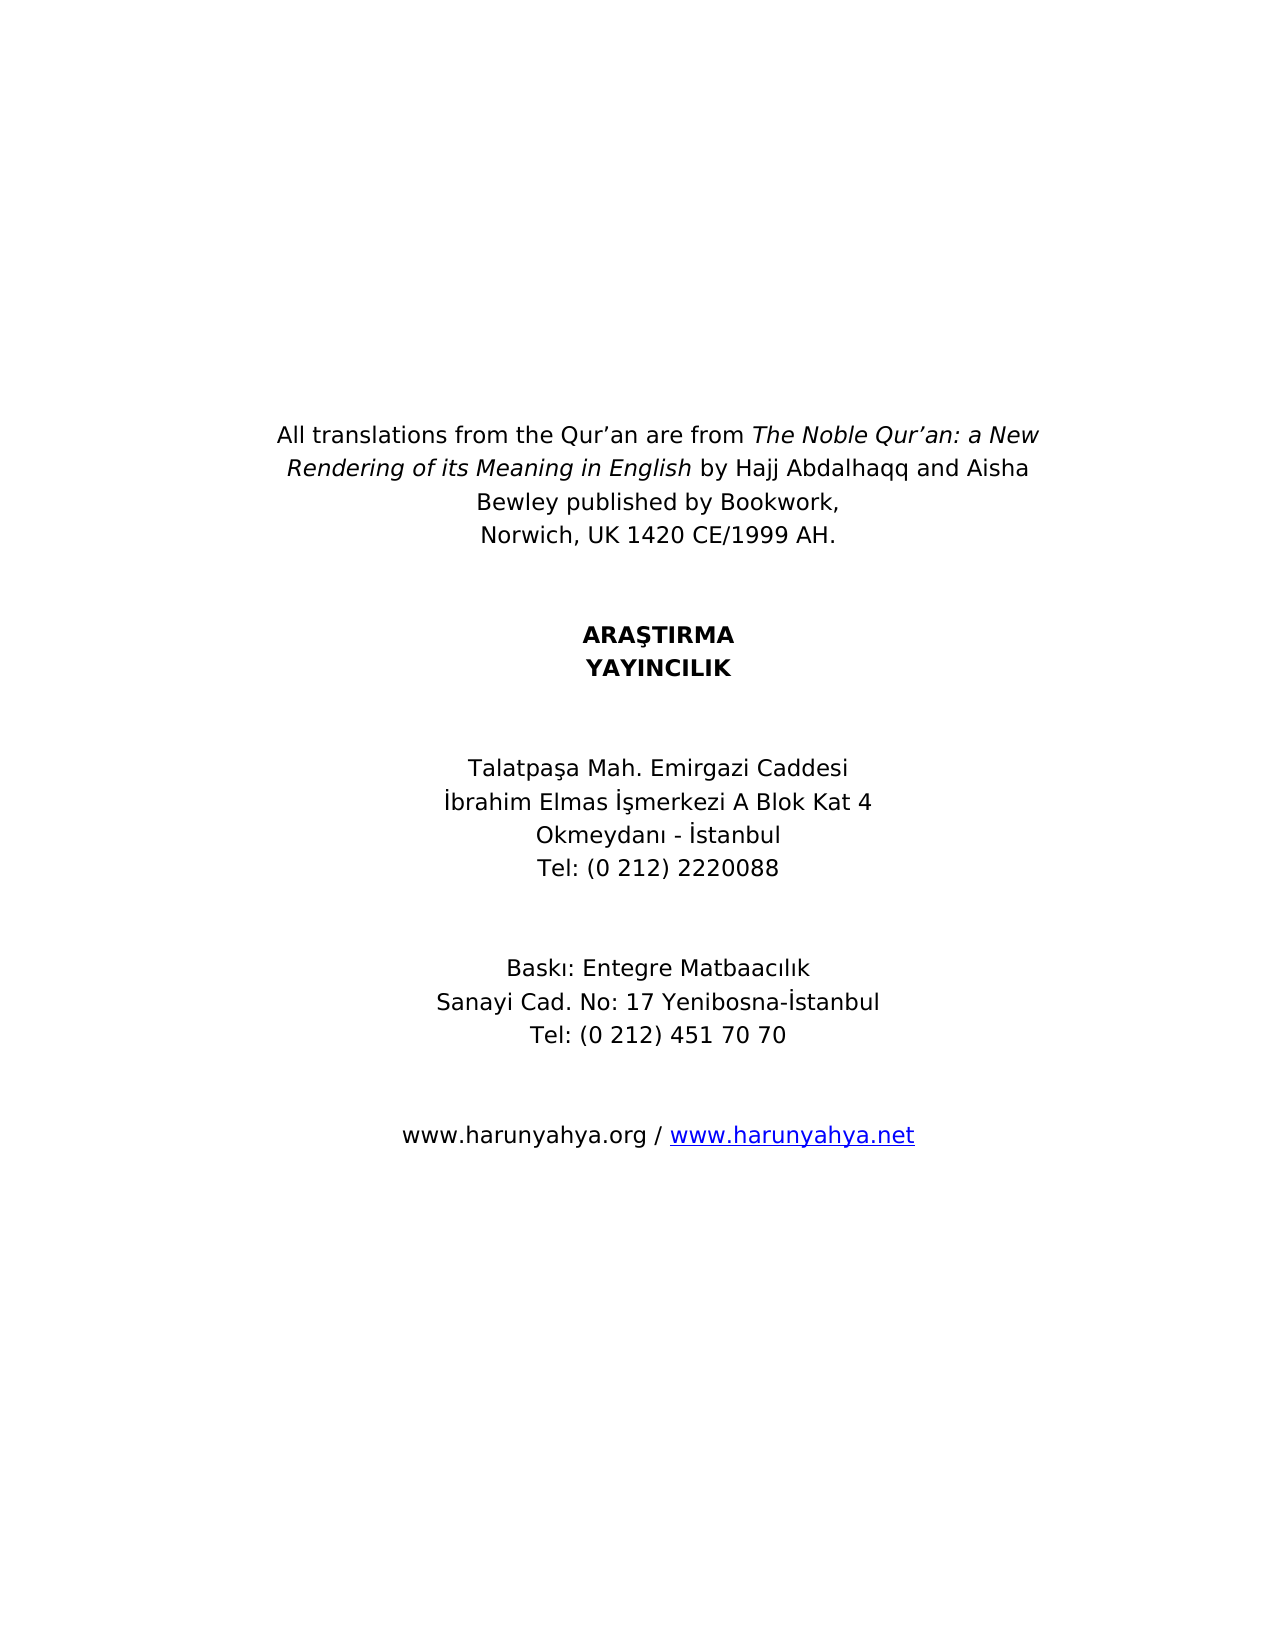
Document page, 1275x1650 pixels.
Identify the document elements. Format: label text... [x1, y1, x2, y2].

text www.harunyahya.org / www.harunyahya.net [187, 1117, 1070, 1150]
text ARAŞTIRMA [187, 617, 1070, 650]
text Okmeydanı - İstanbul [187, 817, 1070, 850]
text Talatpaşa Mah. Emirgazi Caddesi [187, 750, 1070, 783]
text Tel: (0 212) 2220088 [187, 850, 1070, 883]
text Sanayi Cad. No: 17 Yenibosna-İstanbul [187, 983, 1070, 1017]
text İbrahim Elmas İşmerkezi A Blok Kat 4 [187, 783, 1070, 817]
text Norwich, UK 1420 CE/1999 AH. [187, 517, 1070, 550]
text Tel: (0 212) 451 70 70 [187, 1017, 1070, 1050]
text Baskı: Entegre Matbaacılık [187, 950, 1070, 983]
text All translations from the Qur’an are from The Noble Qur’an: a New Rendering of its Meaning in English by Hajj Abdalhaqq and Aisha Bewley published by Bookwork, [247, 417, 1070, 517]
text YAYINCILIK [187, 650, 1070, 683]
